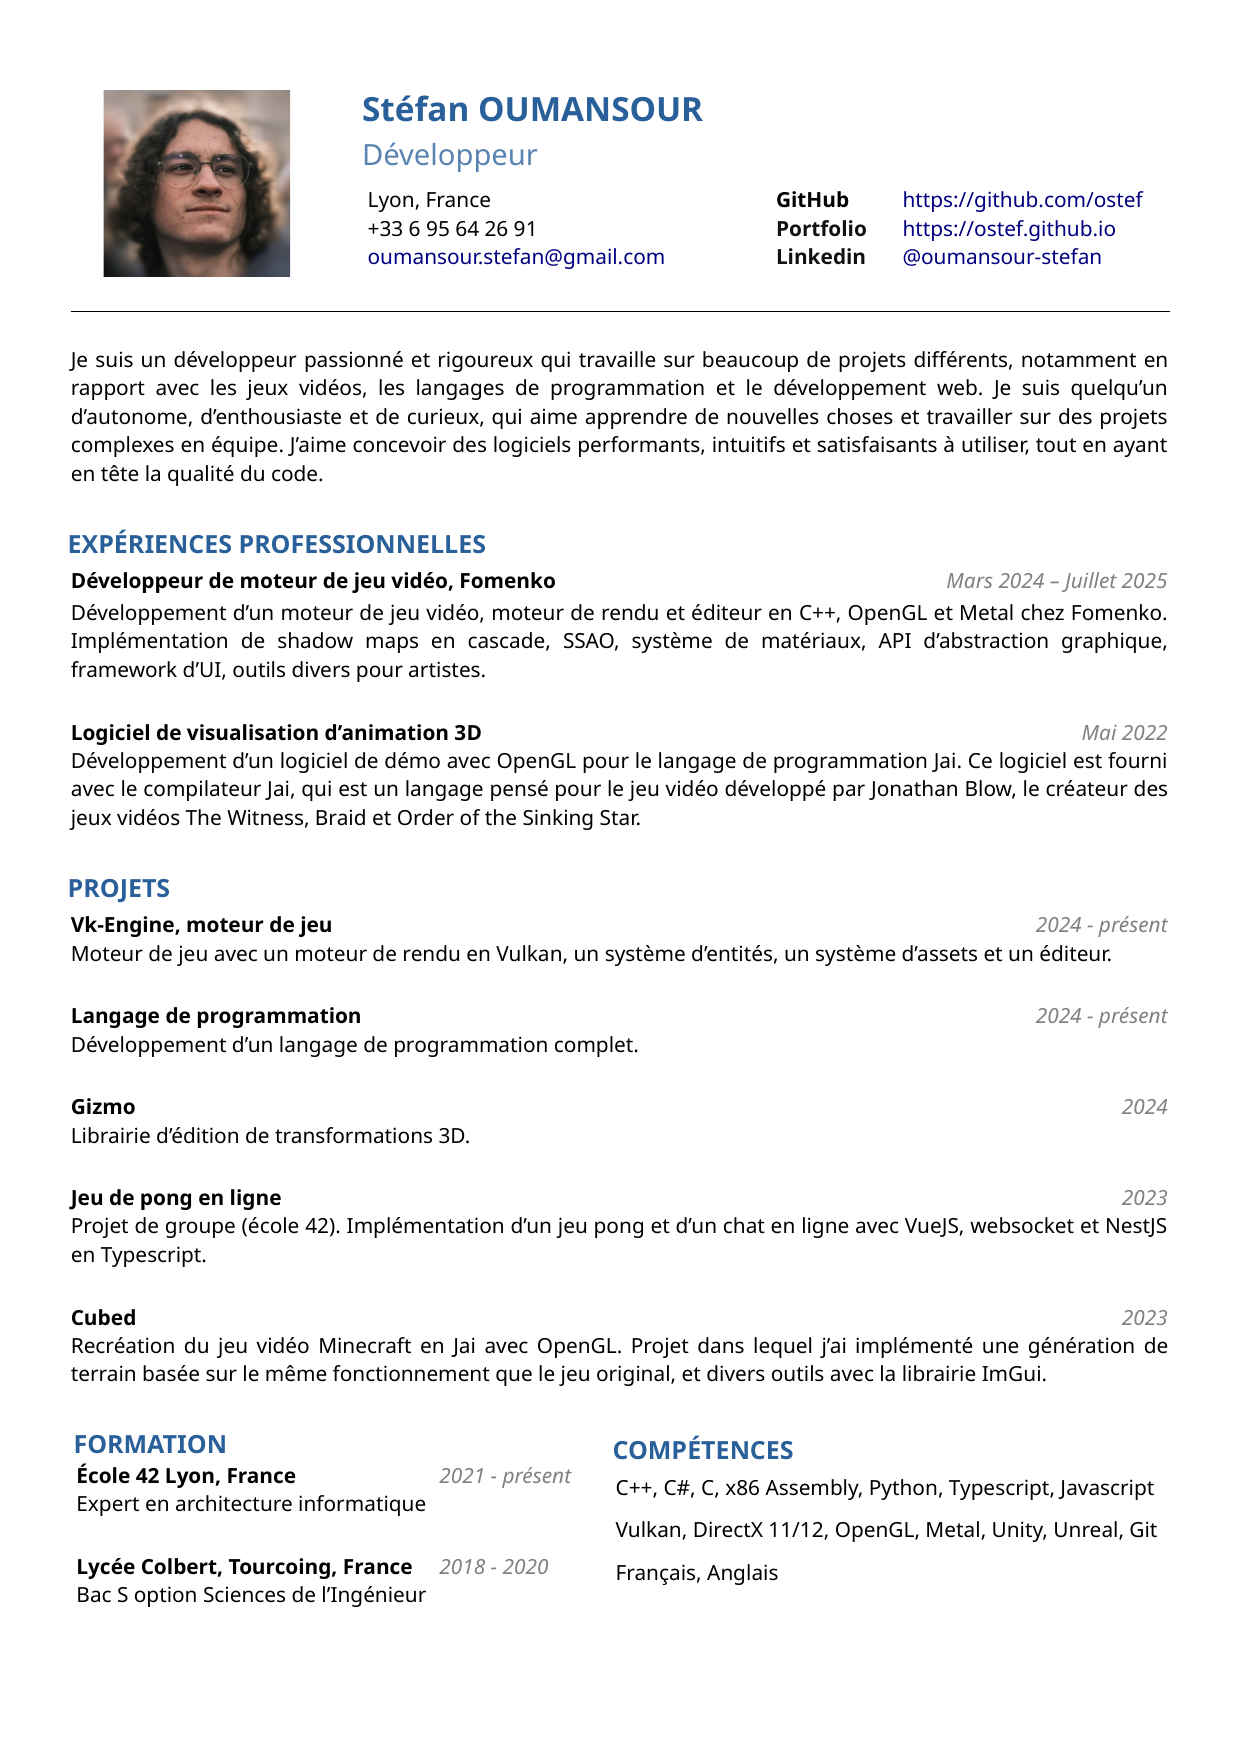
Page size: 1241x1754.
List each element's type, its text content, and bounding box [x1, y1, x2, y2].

table_header FORMATION Expert en architecture informatique Bac S option Sciences de l’Ingénieur [71, 1388, 610, 1637]
table_header Jeu de pong en ligne [71, 1183, 815, 1212]
table_header Lycée Colbert, Tourcoing, France [76, 1552, 434, 1580]
table_header Lyon, France +33 6 95 64 26 91 oumansour.stefan@gmail.com [362, 180, 770, 276]
table_header Mars 2024 – Juillet 2025 [815, 566, 1170, 598]
subtitle EXPÉRIENCES PROFESSIONNELLES [67, 526, 1170, 560]
text Moteur de jeu avec un moteur de rendu en Vulkan, un système d’entités, un système d’assets et un éditeur. [71, 939, 1170, 967]
text Recréation du jeu vidéo Minecraft en Jai avec OpenGL. Projet dans lequel j’ai implémenté une génération de terrain basée sur le même fonctionnement que le jeu original, et divers outils avec la librairie ImGui. [71, 1331, 1170, 1388]
table_header 2024 - présent [815, 1001, 1170, 1030]
table_header Stéfan OUMANSOUR Développeur [356, 71, 1170, 311]
text Projet de groupe (école 42). Implémentation d’un jeu pong et d’un chat en ligne avec VueJS, websocket et NestJS en Typescript. [71, 1212, 1170, 1268]
table_header 2024 - présent [815, 910, 1170, 939]
subtitle PROJETS [67, 870, 1170, 904]
table_header GitHub Portfolio Linkedin [770, 180, 897, 276]
text Développement d’un langage de programmation complet. [71, 1030, 1170, 1058]
table_header 2023 [815, 1303, 1170, 1331]
table_header 2021 - présent [434, 1461, 604, 1489]
table_header École 42 Lyon, France [76, 1461, 434, 1489]
table_header Cubed [71, 1303, 815, 1331]
table_header 2024 [815, 1092, 1170, 1121]
text Librairie d’édition de transformations 3D. [71, 1121, 1170, 1149]
table_header Langage de programmation [71, 1001, 815, 1030]
table_header Vk-Engine, moteur de jeu [71, 910, 815, 939]
text Développement d’un moteur de jeu vidéo, moteur de rendu et éditeur en C++, OpenGL et Metal chez Fomenko. Implémentation de shadow maps en cascade, SSAO, système de matériaux, API d’abstraction graphique, framework d’UI, outils divers pour artistes. [71, 598, 1170, 683]
table_header Mai 2022 [815, 718, 1170, 746]
table_header 2023 [815, 1183, 1170, 1212]
picture [103, 90, 290, 277]
table_header [71, 71, 356, 311]
table_header COMPÉTENCES C++, C#, C, x86 Assembly, Python, Typescript, Javascript Vulkan, DirectX 11/12, OpenGL, Metal, Unity, Unreal, Git Français, Anglais [610, 1388, 1170, 1637]
table_header Logiciel de visualisation d’animation 3D [71, 718, 815, 746]
text Je suis un développeur passionné et rigoureux qui travaille sur beaucoup de projets différents, notamment en rapport avec les jeux vidéos, les langages de programmation et le développement web. Je suis quelqu’un d’autonome, d’enthousiaste et de curieux, qui aime apprendre de nouvelles choses et travailler sur des projets complexes en équipe. J’aime concevoir des logiciels performants, intuitifs et satisfaisants à utiliser, tout en ayant en tête la qualité du code. [71, 345, 1170, 487]
table_header https://github.com/ostef https://ostef.github.io @oumansour-stefan [897, 180, 1163, 276]
text Développement d’un logiciel de démo avec OpenGL pour le langage de programmation Jai. Ce logiciel est fourni avec le compilateur Jai, qui est un langage pensé pour le jeu vidéo développé par Jonathan Blow, le créateur des jeux vidéos The Witness, Braid et Order of the Sinking Star. [71, 746, 1170, 831]
table_header Gizmo [71, 1092, 815, 1121]
table_header 2018 - 2020 [434, 1552, 604, 1580]
table_header Développeur de moteur de jeu vidéo, Fomenko [71, 566, 815, 598]
